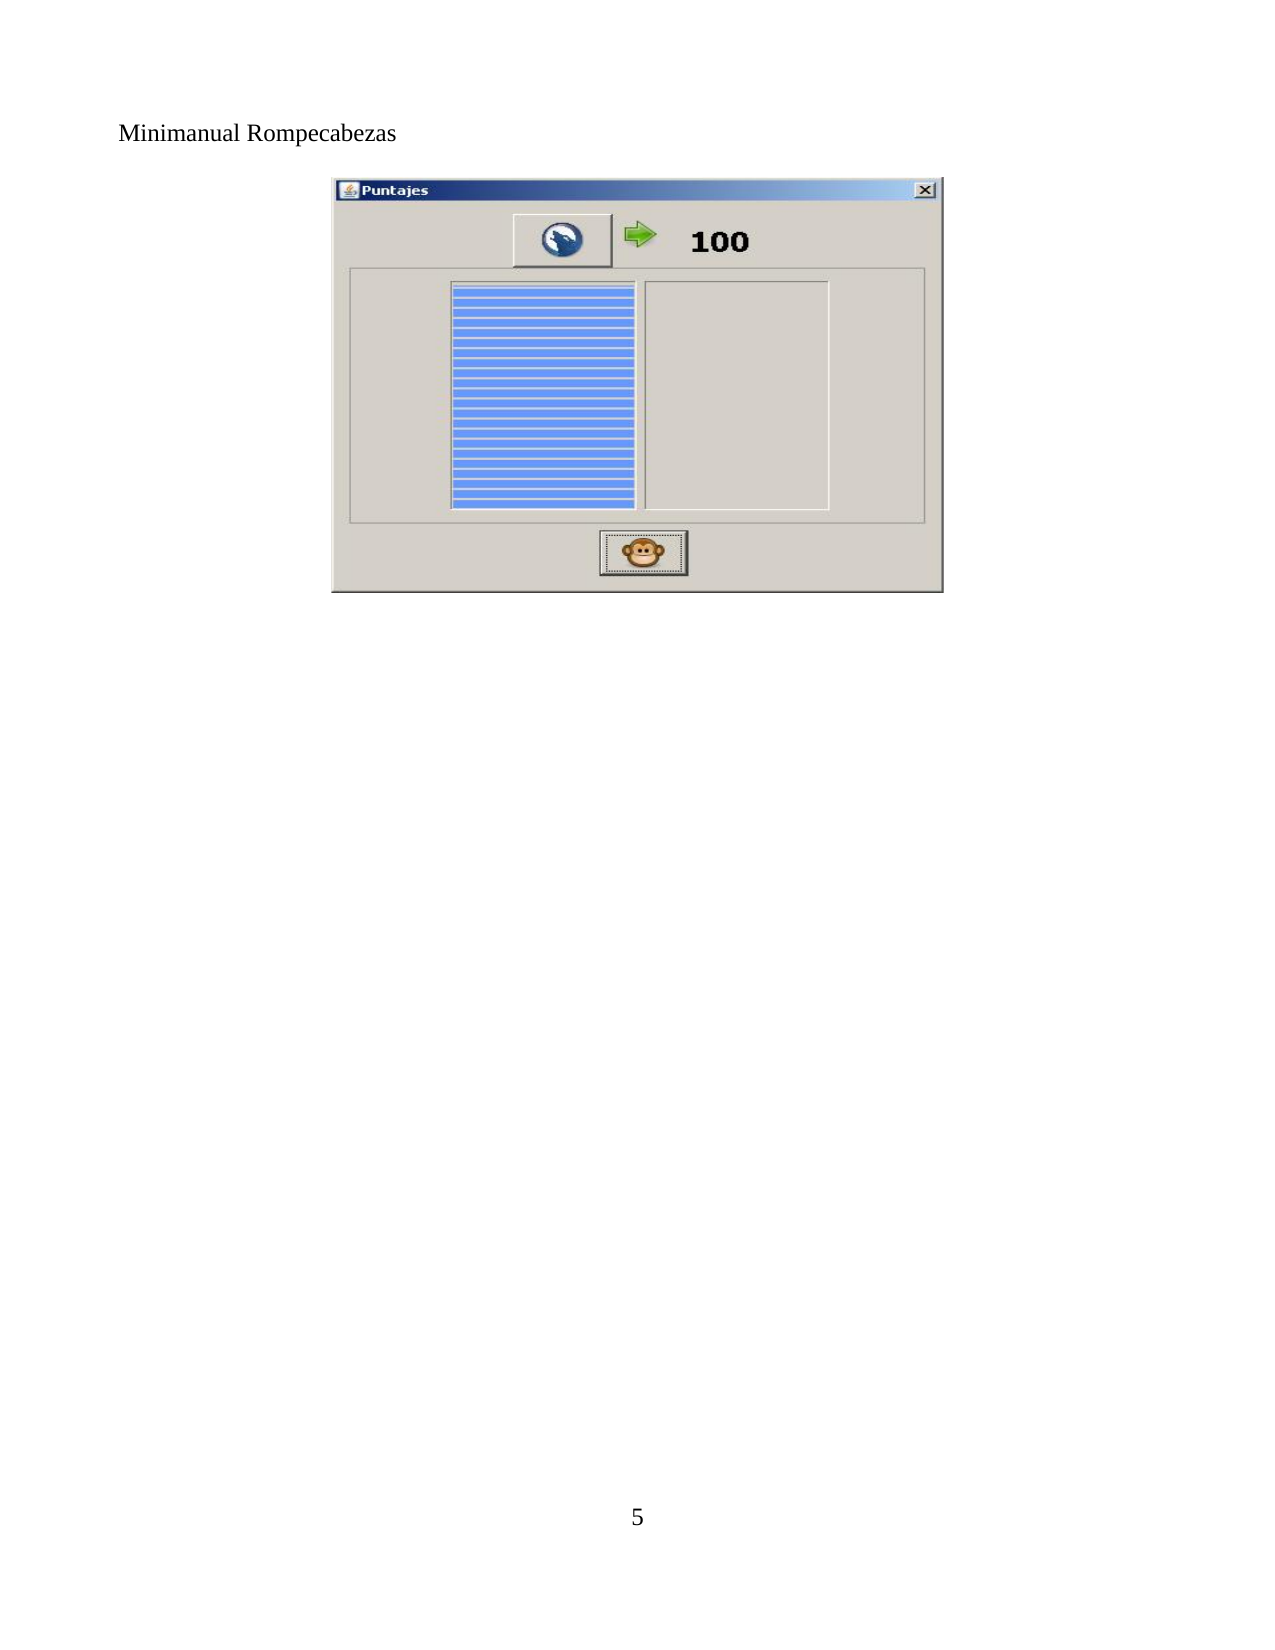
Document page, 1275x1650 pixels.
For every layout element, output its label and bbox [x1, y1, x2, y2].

picture [331, 177, 944, 593]
